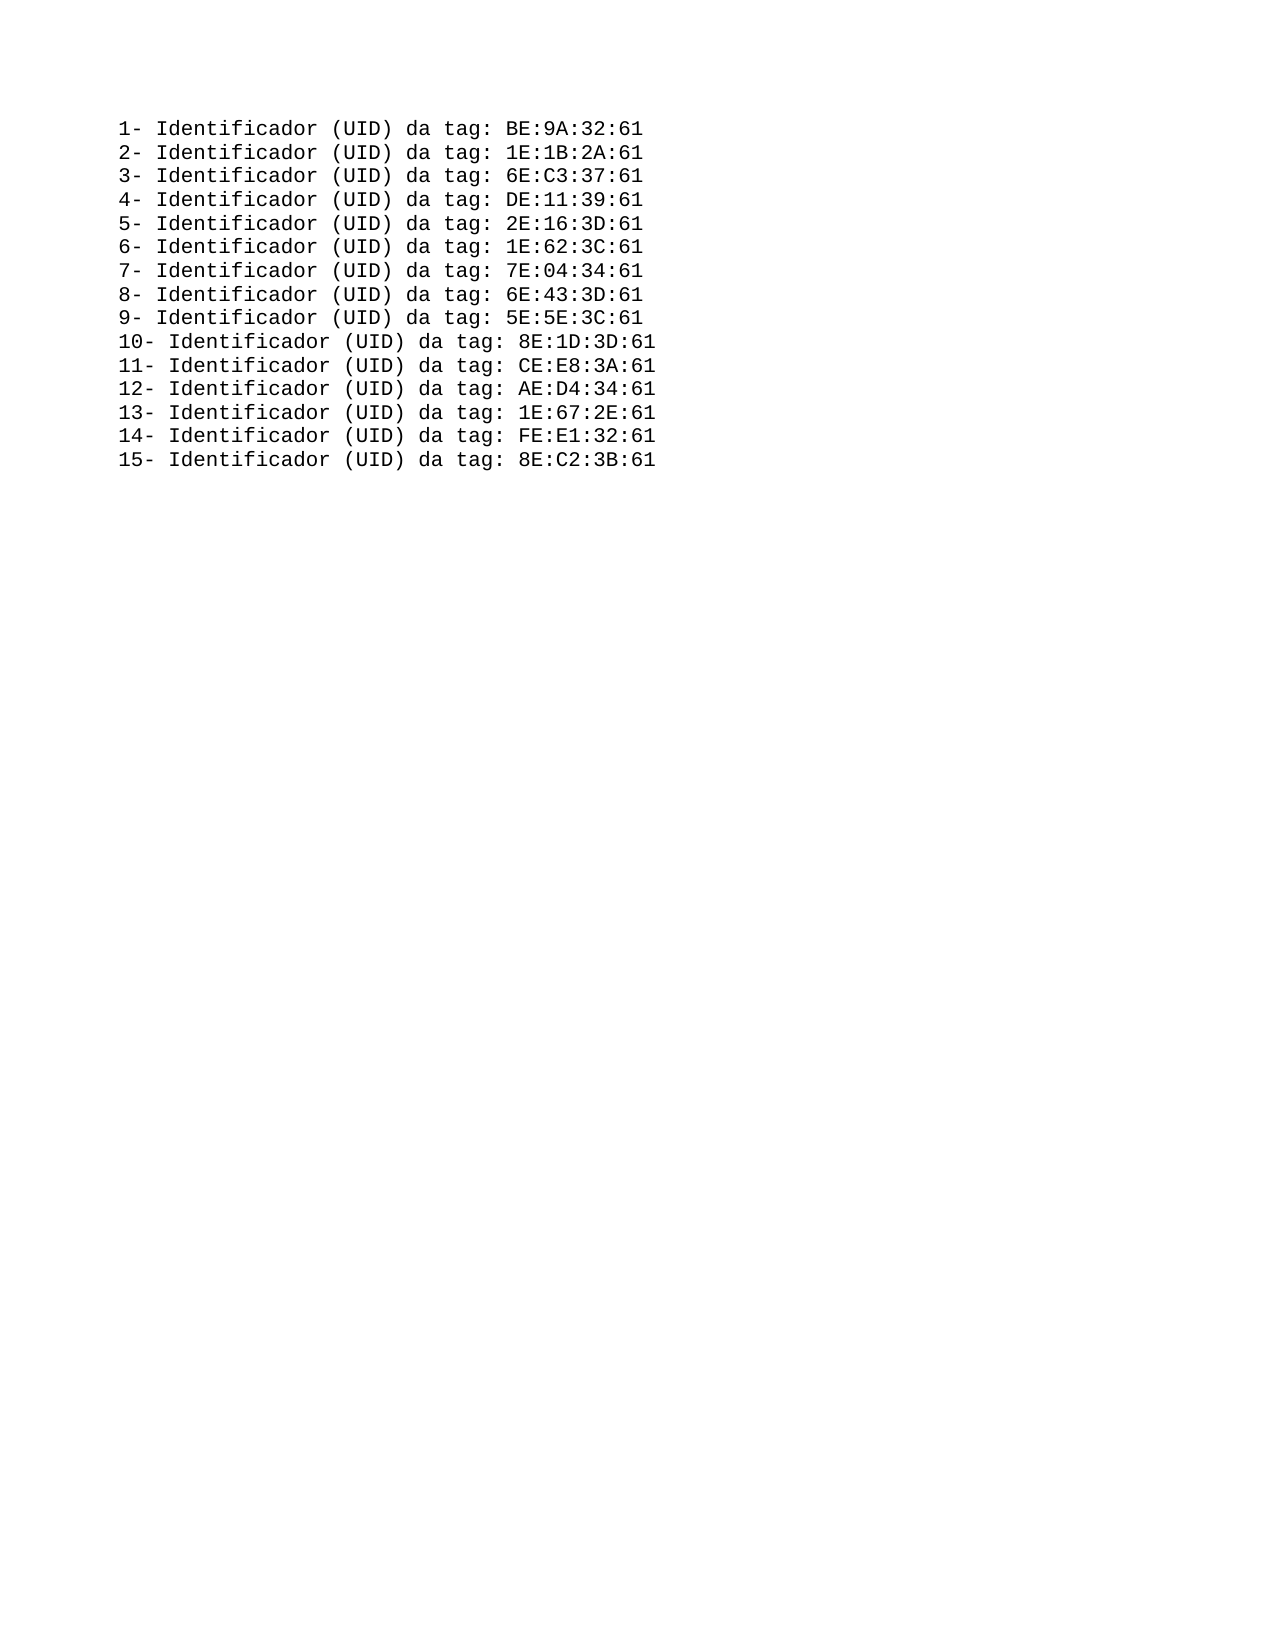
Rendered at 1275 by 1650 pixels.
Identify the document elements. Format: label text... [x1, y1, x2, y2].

text 5- Identificador (UID) da tag: 2E:16:3D:61 [118, 213, 1157, 236]
text 2- Identificador (UID) da tag: 1E:1B:2A:61 [118, 142, 1157, 165]
text 15- Identificador (UID) da tag: 8E:C2:3B:61 [118, 449, 1157, 473]
text 14- Identificador (UID) da tag: FE:E1:32:61 [118, 426, 1157, 449]
text 6- Identificador (UID) da tag: 1E:62:3C:61 [118, 236, 1157, 260]
text 1- Identificador (UID) da tag: BE:9A:32:61 [118, 118, 1157, 142]
text 3- Identificador (UID) da tag: 6E:C3:37:61 [118, 165, 1157, 189]
text 4- Identificador (UID) da tag: DE:11:39:61 [118, 189, 1157, 213]
text 11- Identificador (UID) da tag: CE:E8:3A:61 [118, 354, 1157, 378]
text 9- Identificador (UID) da tag: 5E:5E:3C:61 [118, 307, 1157, 331]
text 7- Identificador (UID) da tag: 7E:04:34:61 [118, 260, 1157, 284]
text 12- Identificador (UID) da tag: AE:D4:34:61 [118, 378, 1157, 402]
text 10- Identificador (UID) da tag: 8E:1D:3D:61 [118, 331, 1157, 354]
text 13- Identificador (UID) da tag: 1E:67:2E:61 [118, 402, 1157, 426]
text 8- Identificador (UID) da tag: 6E:43:3D:61 [118, 284, 1157, 307]
